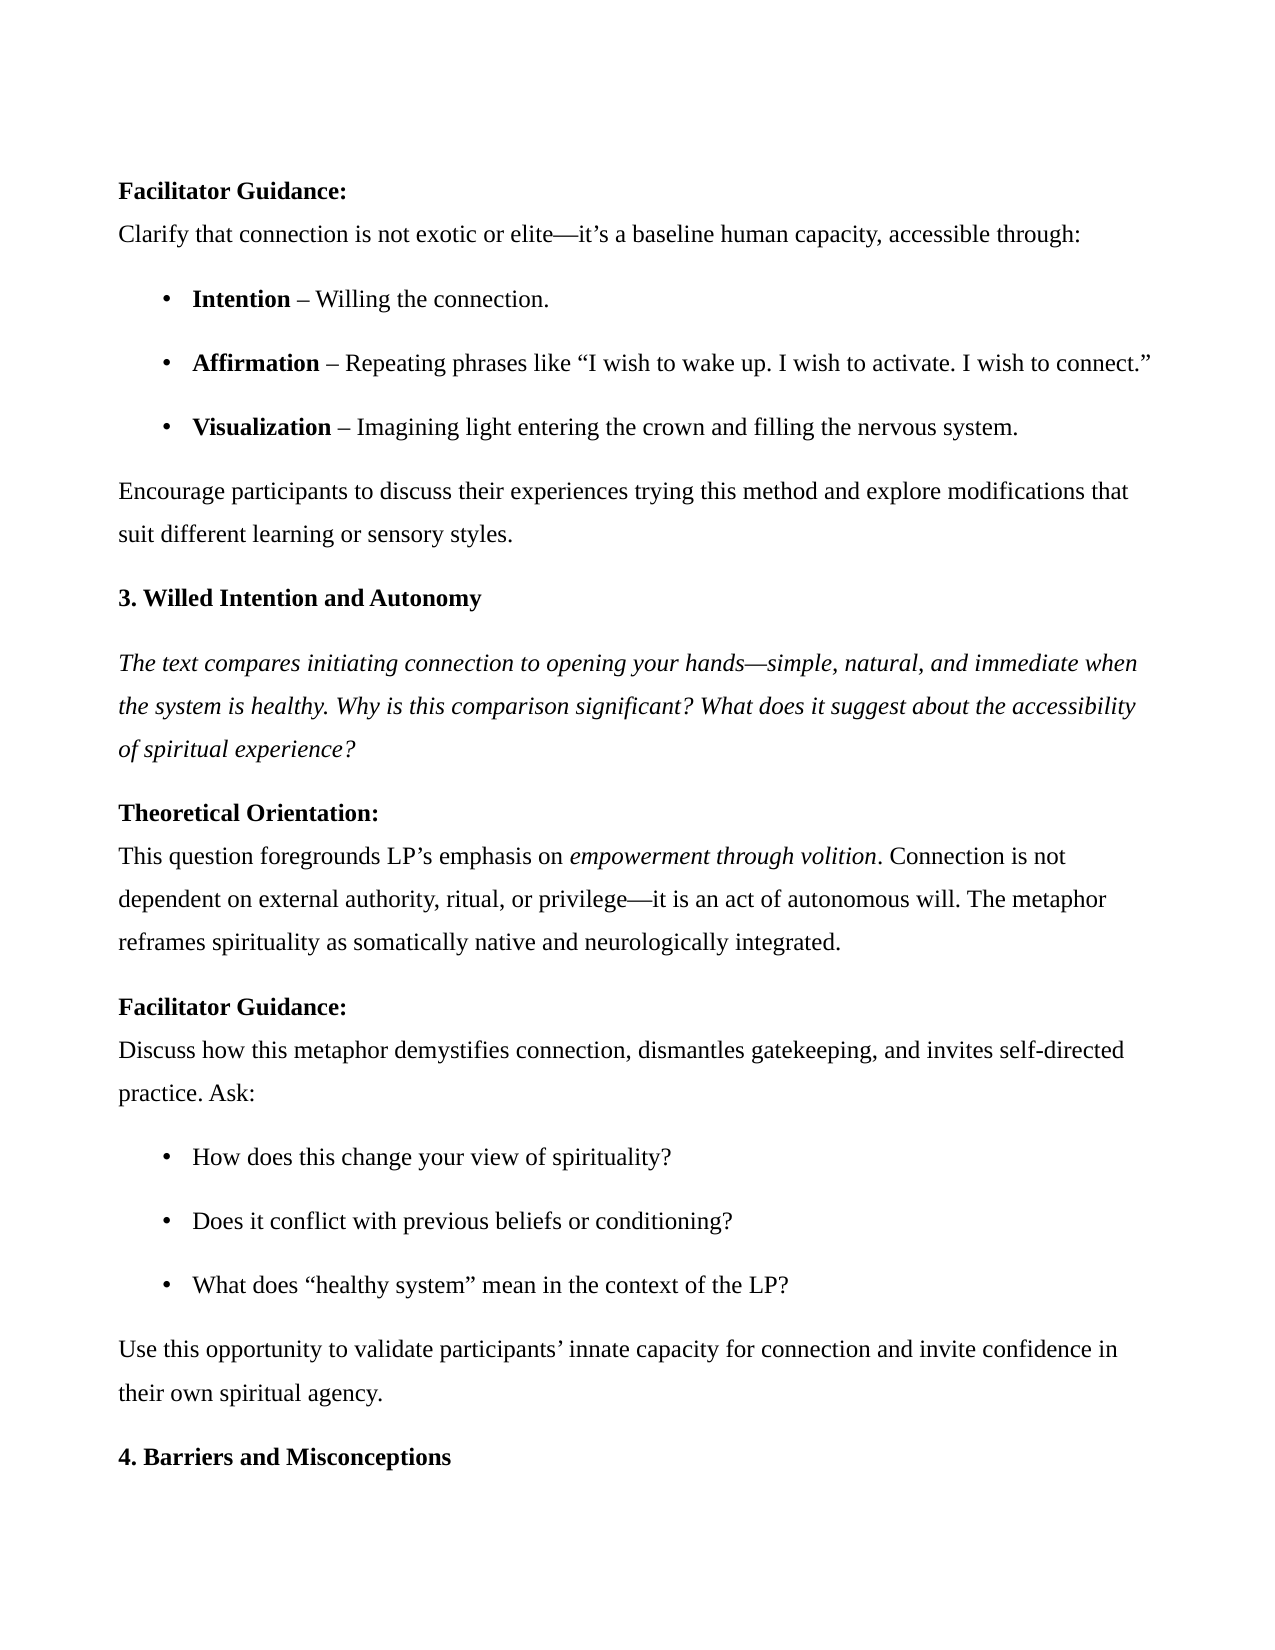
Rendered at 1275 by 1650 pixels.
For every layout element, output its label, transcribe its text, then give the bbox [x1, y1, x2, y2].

text Facilitator Guidance: Discuss how this metaphor demystifies connection, dismantles gatekeeping, and invites self-directed practice. Ask: [118, 992, 1157, 1107]
list Does it conflict with previous beliefs or conditioning? [162, 1206, 1157, 1235]
text Use this opportunity to validate participants’ innate capacity for connection and invite confidence in their own spiritual agency. [118, 1334, 1157, 1406]
list Affirmation – Repeating phrases like “I wish to wake up. I wish to activate. I wish to connect.” [162, 348, 1157, 377]
text Theoretical Orientation: This question foregrounds LP’s emphasis on empowerment through volition. Connection is not dependent on external authority, ritual, or privilege—it is an act of autonomous will. The metaphor reframes spirituality as somatically native and neurologically integrated. [118, 798, 1157, 956]
text Facilitator Guidance: Clarify that connection is not exotic or elite—it’s a baseline human capacity, accessible through: [118, 176, 1157, 248]
list What does “healthy system” mean in the context of the LP? [162, 1270, 1157, 1299]
text 3. Willed Intention and Autonomy [118, 583, 1157, 612]
text 4. Barriers and Misconceptions [118, 1442, 1157, 1471]
list Visualization – Imagining light entering the crown and filling the nervous system. [162, 412, 1157, 441]
list How does this change your view of spirituality? [162, 1142, 1157, 1171]
list Intention – Willing the connection. [162, 284, 1157, 312]
text The text compares initiating connection to opening your hands—simple, natural, and immediate when the system is healthy. Why is this comparison significant? What does it suggest about the accessibility of spiritual experience? [118, 648, 1157, 763]
text Encourage participants to discuss their experiences trying this method and explore modifications that suit different learning or sensory styles. [118, 476, 1157, 548]
